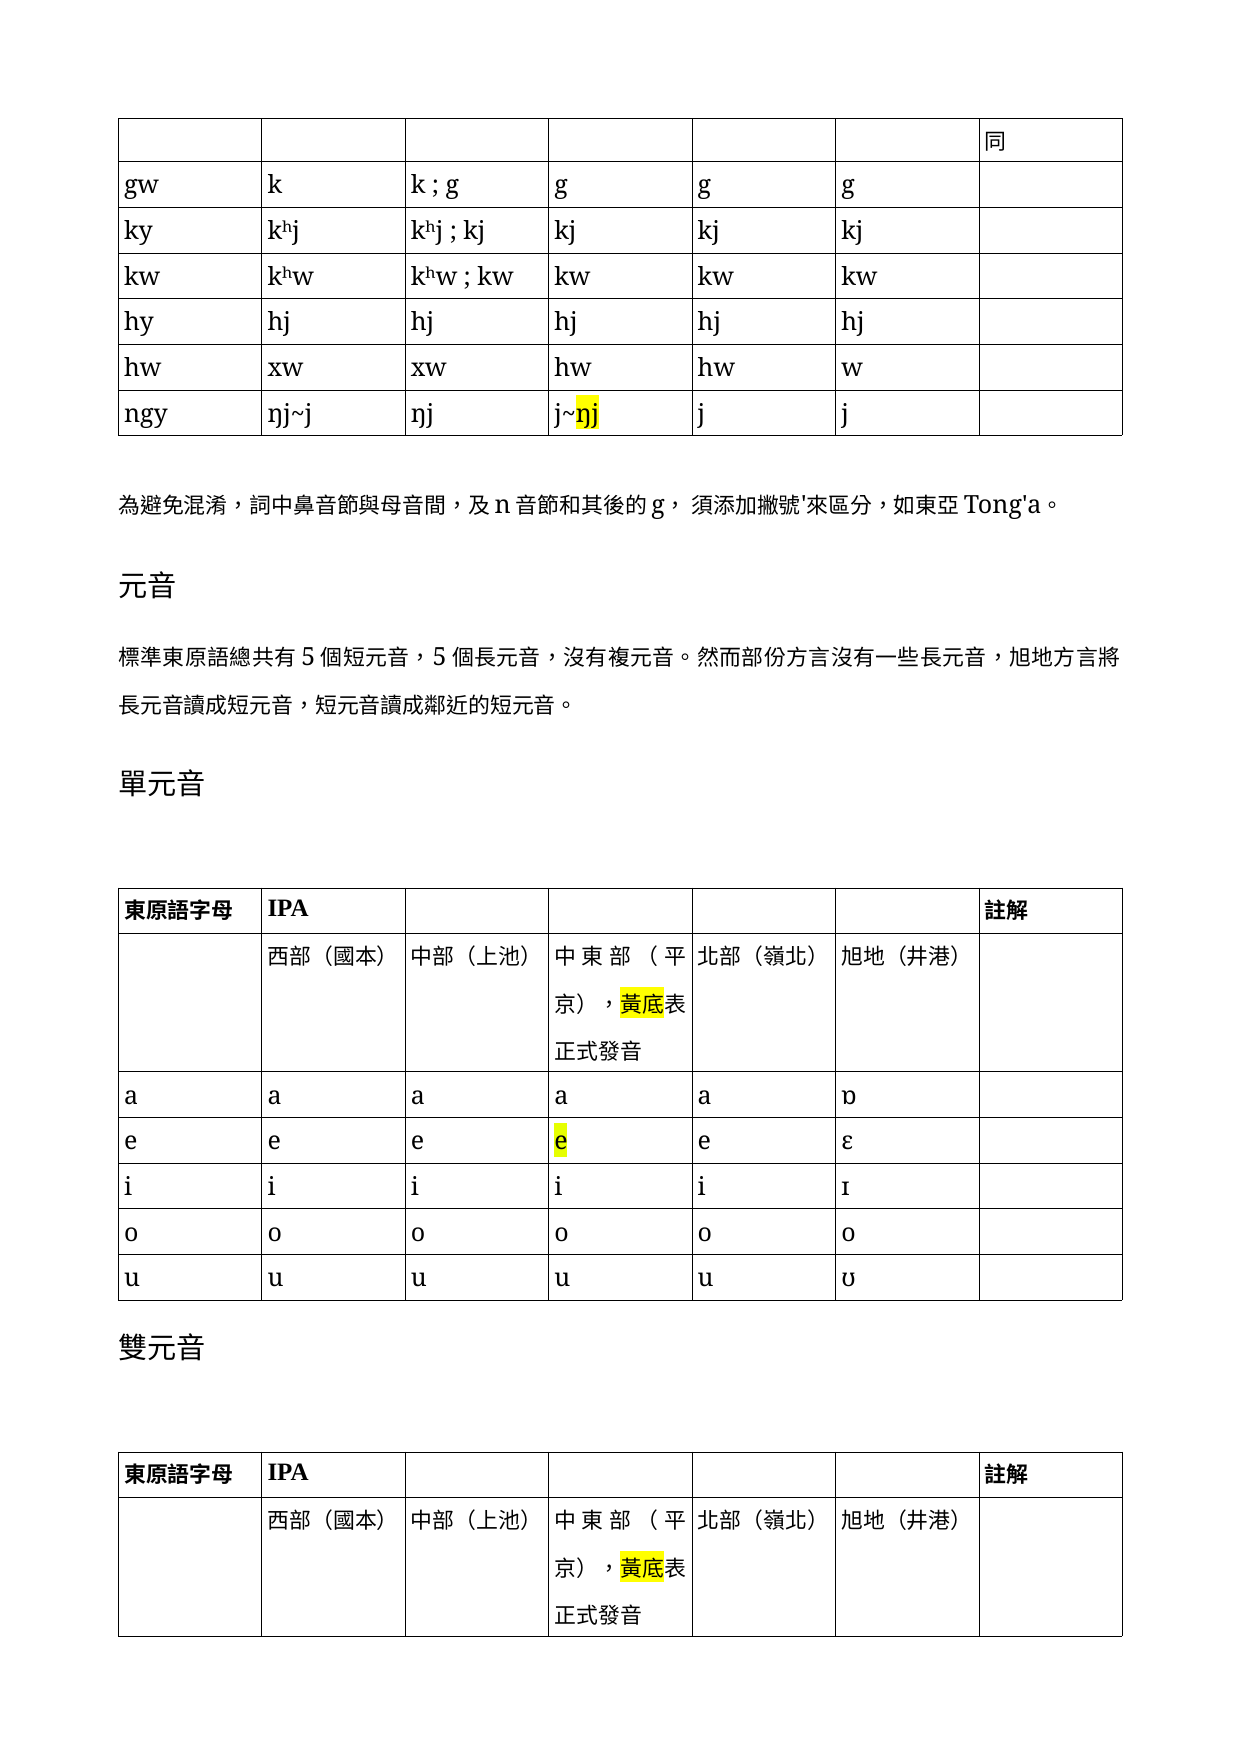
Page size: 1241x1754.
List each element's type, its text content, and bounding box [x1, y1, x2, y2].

table_cell [980, 1072, 1122, 1117]
table_header [549, 889, 692, 933]
table_cell 同 [980, 119, 1122, 161]
table_cell kʰj ; kj [406, 208, 548, 253]
subtitle 單元音 [118, 761, 1122, 803]
table_cell 中部（上池） [406, 934, 548, 1071]
table_cell i [119, 1164, 261, 1208]
table_cell [980, 345, 1122, 389]
table_header [406, 889, 548, 933]
table_cell hj [549, 299, 692, 344]
table_cell kʰj [262, 208, 405, 253]
subtitle 雙元音 [118, 1325, 1122, 1367]
table_cell k ; g [406, 162, 548, 207]
table_cell ɒ [836, 1072, 979, 1117]
table_header IPA [262, 889, 405, 933]
table_cell [119, 934, 261, 1071]
table_cell g [836, 162, 979, 207]
table_cell e [549, 1118, 692, 1163]
table_header IPA [262, 1453, 405, 1497]
table_cell 旭地（井港） [836, 1498, 979, 1636]
table_cell [119, 1498, 261, 1636]
table_cell hj [836, 299, 979, 344]
table_header [836, 1453, 979, 1497]
table_cell i [406, 1164, 548, 1208]
table_cell [980, 391, 1122, 435]
table_cell i [549, 1164, 692, 1208]
table_cell kj [549, 208, 692, 253]
table_cell 中部（上池） [406, 1498, 548, 1636]
table_cell kw [119, 254, 261, 298]
table_cell o [406, 1209, 548, 1254]
table_cell hw [119, 345, 261, 389]
table_cell hw [693, 345, 835, 389]
table_cell g [693, 162, 835, 207]
table_header 註解 [980, 889, 1122, 933]
table_cell e [262, 1118, 405, 1163]
table_cell ɪ [836, 1164, 979, 1208]
table_cell ŋj [406, 391, 548, 435]
table_cell ʊ [836, 1255, 979, 1299]
table_cell u [119, 1255, 261, 1299]
table_cell kʰw [262, 254, 405, 298]
table_cell [119, 119, 261, 161]
table_cell u [262, 1255, 405, 1299]
table_cell [836, 119, 979, 161]
table_cell 旭地（井港） [836, 934, 979, 1071]
table_cell [980, 254, 1122, 298]
table_cell a [262, 1072, 405, 1117]
table_cell e [119, 1118, 261, 1163]
table_cell [980, 162, 1122, 207]
table_cell [980, 208, 1122, 253]
table_cell hj [693, 299, 835, 344]
table_cell g [549, 162, 692, 207]
table_cell j~ŋj [549, 391, 692, 435]
table_cell ŋj~j [262, 391, 405, 435]
table_cell [262, 119, 405, 161]
table_cell hj [406, 299, 548, 344]
table_cell hy [119, 299, 261, 344]
table_cell [549, 119, 692, 161]
table_cell 西部（國本） [262, 934, 405, 1071]
table_cell 中東部（平京），黃底表正式發音 [549, 1498, 692, 1636]
table_cell [980, 1498, 1122, 1636]
table_cell a [693, 1072, 835, 1117]
table_header [549, 1453, 692, 1497]
table_header 東原語字母 [119, 1453, 261, 1497]
table_cell [406, 119, 548, 161]
table_cell ky [119, 208, 261, 253]
table_cell kʰw ; kw [406, 254, 548, 298]
table_cell o [262, 1209, 405, 1254]
table_cell 北部（嶺北） [693, 1498, 835, 1636]
table_cell a [549, 1072, 692, 1117]
table_cell u [406, 1255, 548, 1299]
table_cell e [693, 1118, 835, 1163]
table_cell j [836, 391, 979, 435]
table_cell j [693, 391, 835, 435]
table_cell o [549, 1209, 692, 1254]
table_cell o [119, 1209, 261, 1254]
table_cell [980, 299, 1122, 344]
table_cell xw [262, 345, 405, 389]
table_cell u [693, 1255, 835, 1299]
table_cell ngy [119, 391, 261, 435]
text 標準東原語總共有5個短元音，5個長元音，沒有複元音。然而部份方言沒有一些長元音，旭地方言將長元音讀成短元音，短元音讀成鄰近的短元音。 [118, 638, 1122, 720]
table_cell kw [693, 254, 835, 298]
table_cell w [836, 345, 979, 389]
table_cell 北部（嶺北） [693, 934, 835, 1071]
table_cell hj [262, 299, 405, 344]
table_cell hw [549, 345, 692, 389]
table_cell i [262, 1164, 405, 1208]
table_cell k [262, 162, 405, 207]
table_cell [693, 119, 835, 161]
table_cell a [406, 1072, 548, 1117]
table_cell a [119, 1072, 261, 1117]
table_cell [980, 1118, 1122, 1163]
table_cell [980, 1164, 1122, 1208]
subtitle 元音 [118, 562, 1122, 604]
table_cell u [549, 1255, 692, 1299]
table_header [693, 889, 835, 933]
table_cell 西部（國本） [262, 1498, 405, 1636]
table_header [693, 1453, 835, 1497]
table_cell 中東部（平京），黃底表正式發音 [549, 934, 692, 1071]
table_cell kj [836, 208, 979, 253]
table_header 東原語字母 [119, 889, 261, 933]
table_cell o [836, 1209, 979, 1254]
table_header [836, 889, 979, 933]
table_cell kj [693, 208, 835, 253]
table_cell kw [836, 254, 979, 298]
table_cell [980, 1255, 1122, 1299]
table_cell i [693, 1164, 835, 1208]
table_cell e [406, 1118, 548, 1163]
table_header [406, 1453, 548, 1497]
table_cell kw [549, 254, 692, 298]
table_cell gw [119, 162, 261, 207]
table_cell o [693, 1209, 835, 1254]
table_header 註解 [980, 1453, 1122, 1497]
table_cell ɛ [836, 1118, 979, 1163]
table_cell [980, 934, 1122, 1071]
table_cell xw [406, 345, 548, 389]
text 為避免混淆，詞中鼻音節與母音間，及n音節和其後的g， 須添加撇號'來區分，如東亞Tong'a。 [118, 486, 1122, 520]
table_cell [980, 1209, 1122, 1254]
